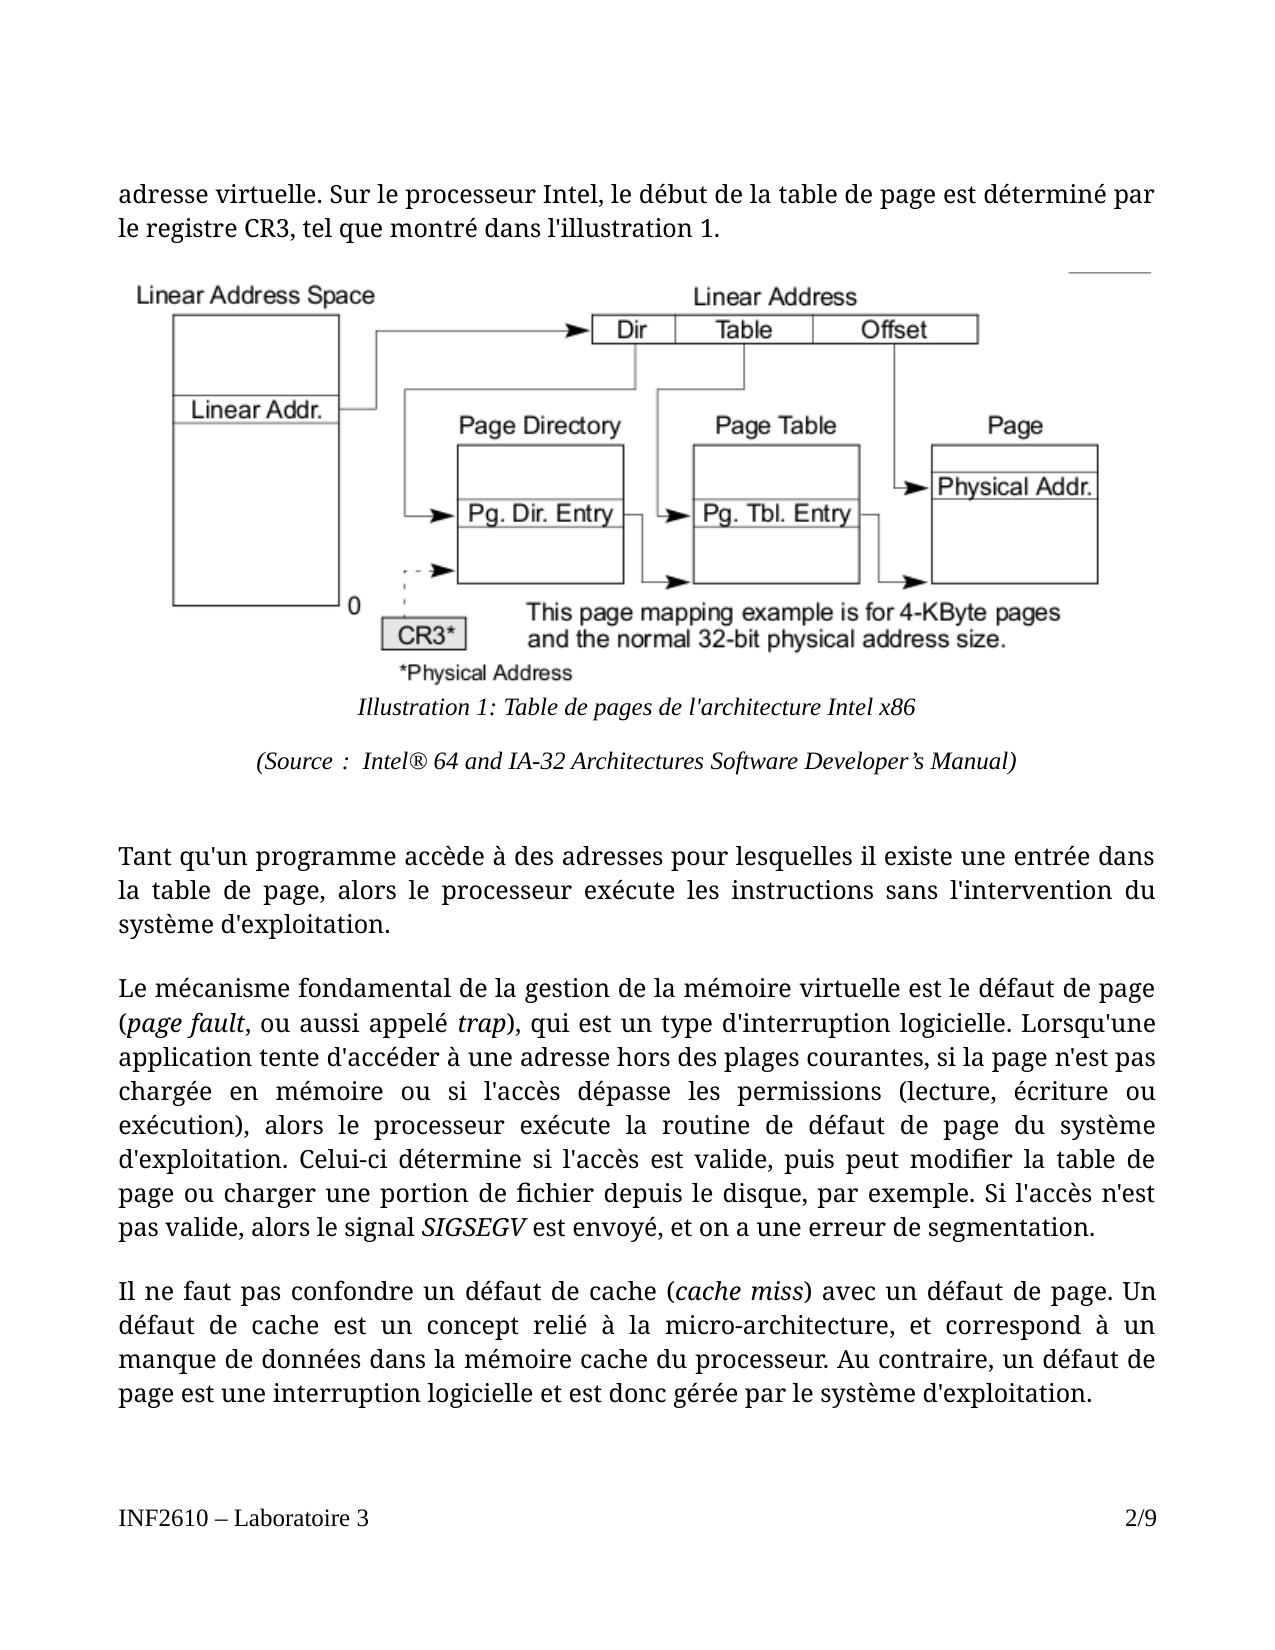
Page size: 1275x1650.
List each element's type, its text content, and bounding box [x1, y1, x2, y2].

text (Source : Intel® 64 and IA-32 Architectures Software Developer’s Manual) [124, 746, 1151, 775]
text Illustration 1: Table de pages de l'architecture Intel x86 [124, 693, 1151, 721]
text adresse virtuelle. Sur le processeur Intel, le début de la table de page est déterminé par le registre CR3, tel que montré dans l'illustration 1. [118, 176, 1157, 244]
text Le mécanisme fondamental de la gestion de la mémoire virtuelle est le défaut de page (page fault, ou aussi appelé trap), qui est un type d'interruption logicielle. Lorsqu'une application tente d'accéder à une adresse hors des plages courantes, si la page n'est pas chargée en mémoire ou si l'accès dépasse les permissions (lecture, écriture ou exécution), alors le processeur exécute la routine de défaut de page du système d'exploitation. Celui-ci détermine si l'accès est valide, puis peut modifier la table de page ou charger une portion de fichier depuis le disque, par exemple. Si l'accès n'est pas valide, alors le signal SIGSEGV est envoyé, et on a une erreur de segmentation. [118, 971, 1157, 1244]
picture [124, 272, 1152, 693]
text Il ne faut pas confondre un défaut de cache (cache miss) avec un défaut de page. Un défaut de cache est un concept relié à la micro-architecture, et correspond à un manque de données dans la mémoire cache du processeur. Au contraire, un défaut de page est une interruption logicielle et est donc gérée par le système d'exploitation. [118, 1274, 1157, 1410]
text Tant qu'un programme accède à des adresses pour lesquelles il existe une entrée dans la table de page, alors le processeur exécute les instructions sans l'intervention du système d'exploitation. [118, 839, 1157, 941]
